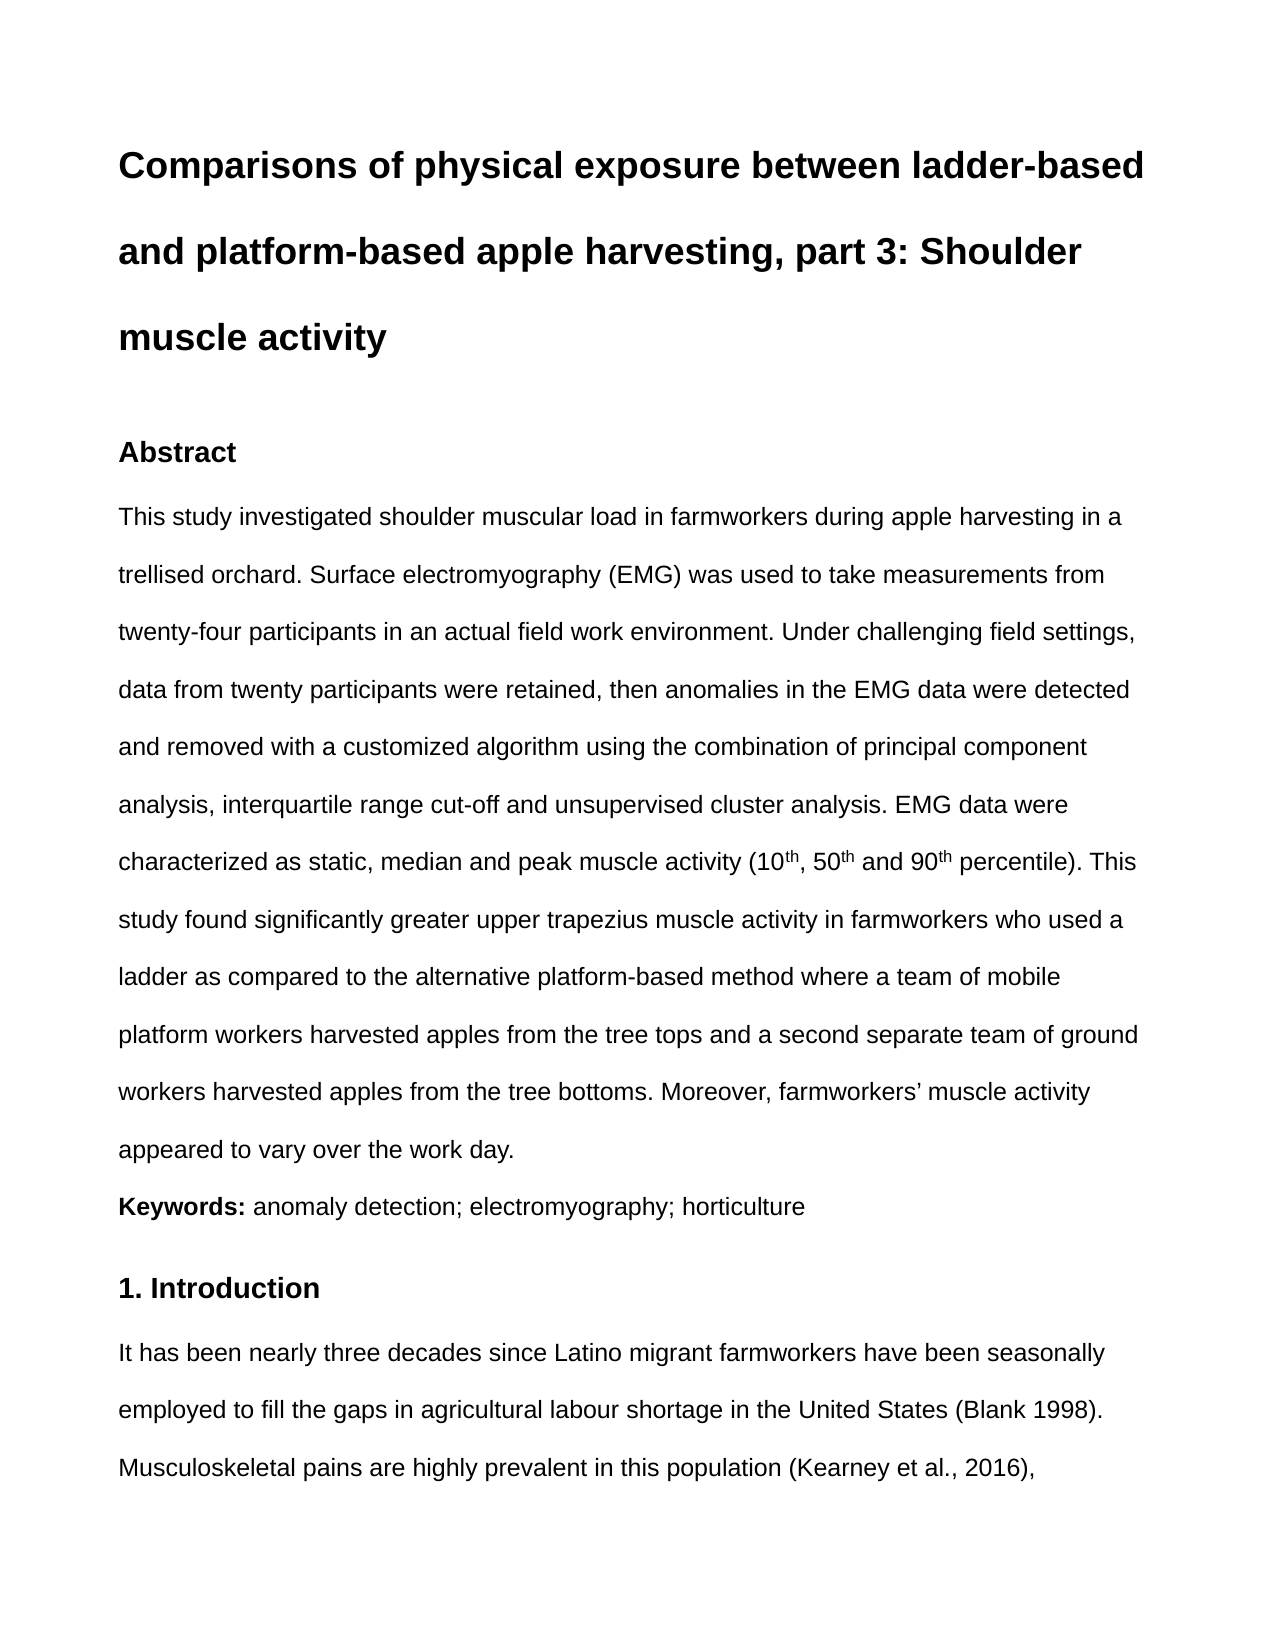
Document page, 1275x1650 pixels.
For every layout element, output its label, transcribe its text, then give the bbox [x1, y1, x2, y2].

text Keywords: anomaly detection; electromyography; horticulture [118, 1192, 1157, 1221]
subtitle 1. Introduction [118, 1271, 1157, 1304]
text It has been nearly three decades since Latino migrant farmworkers have been seasonally employed to fill the gaps in agricultural labour shortage in the United States (Blank 1998). Musculoskeletal pains are highly prevalent in this population (Kearney et al., 2016), [118, 1338, 1157, 1481]
text This study investigated shoulder muscular load in farmworkers during apple harvesting in a trellised orchard. Surface electromyography (EMG) was used to take measurements from twenty-four participants in an actual field work environment. Under challenging field settings, data from twenty participants were retained, then anomalies in the EMG data were detected and removed with a customized algorithm using the combination of principal component analysis, interquartile range cut-off and unsupervised cluster analysis. EMG data were characterized as static, median and peak muscle activity (10th, 50th and 90th percentile). This study found significantly greater upper trapezius muscle activity in farmworkers who used a ladder as compared to the alternative platform-based method where a team of mobile platform workers harvested apples from the tree tops and a second separate team of ground workers harvested apples from the tree bottoms. Moreover, farmworkers’ muscle activity appeared to vary over the work day. [118, 502, 1157, 1163]
title Comparisons of physical exposure between ladder-based and platform-based apple harvesting, part 3: Shoulder muscle activity [118, 143, 1157, 359]
subtitle Abstract [118, 435, 1157, 469]
